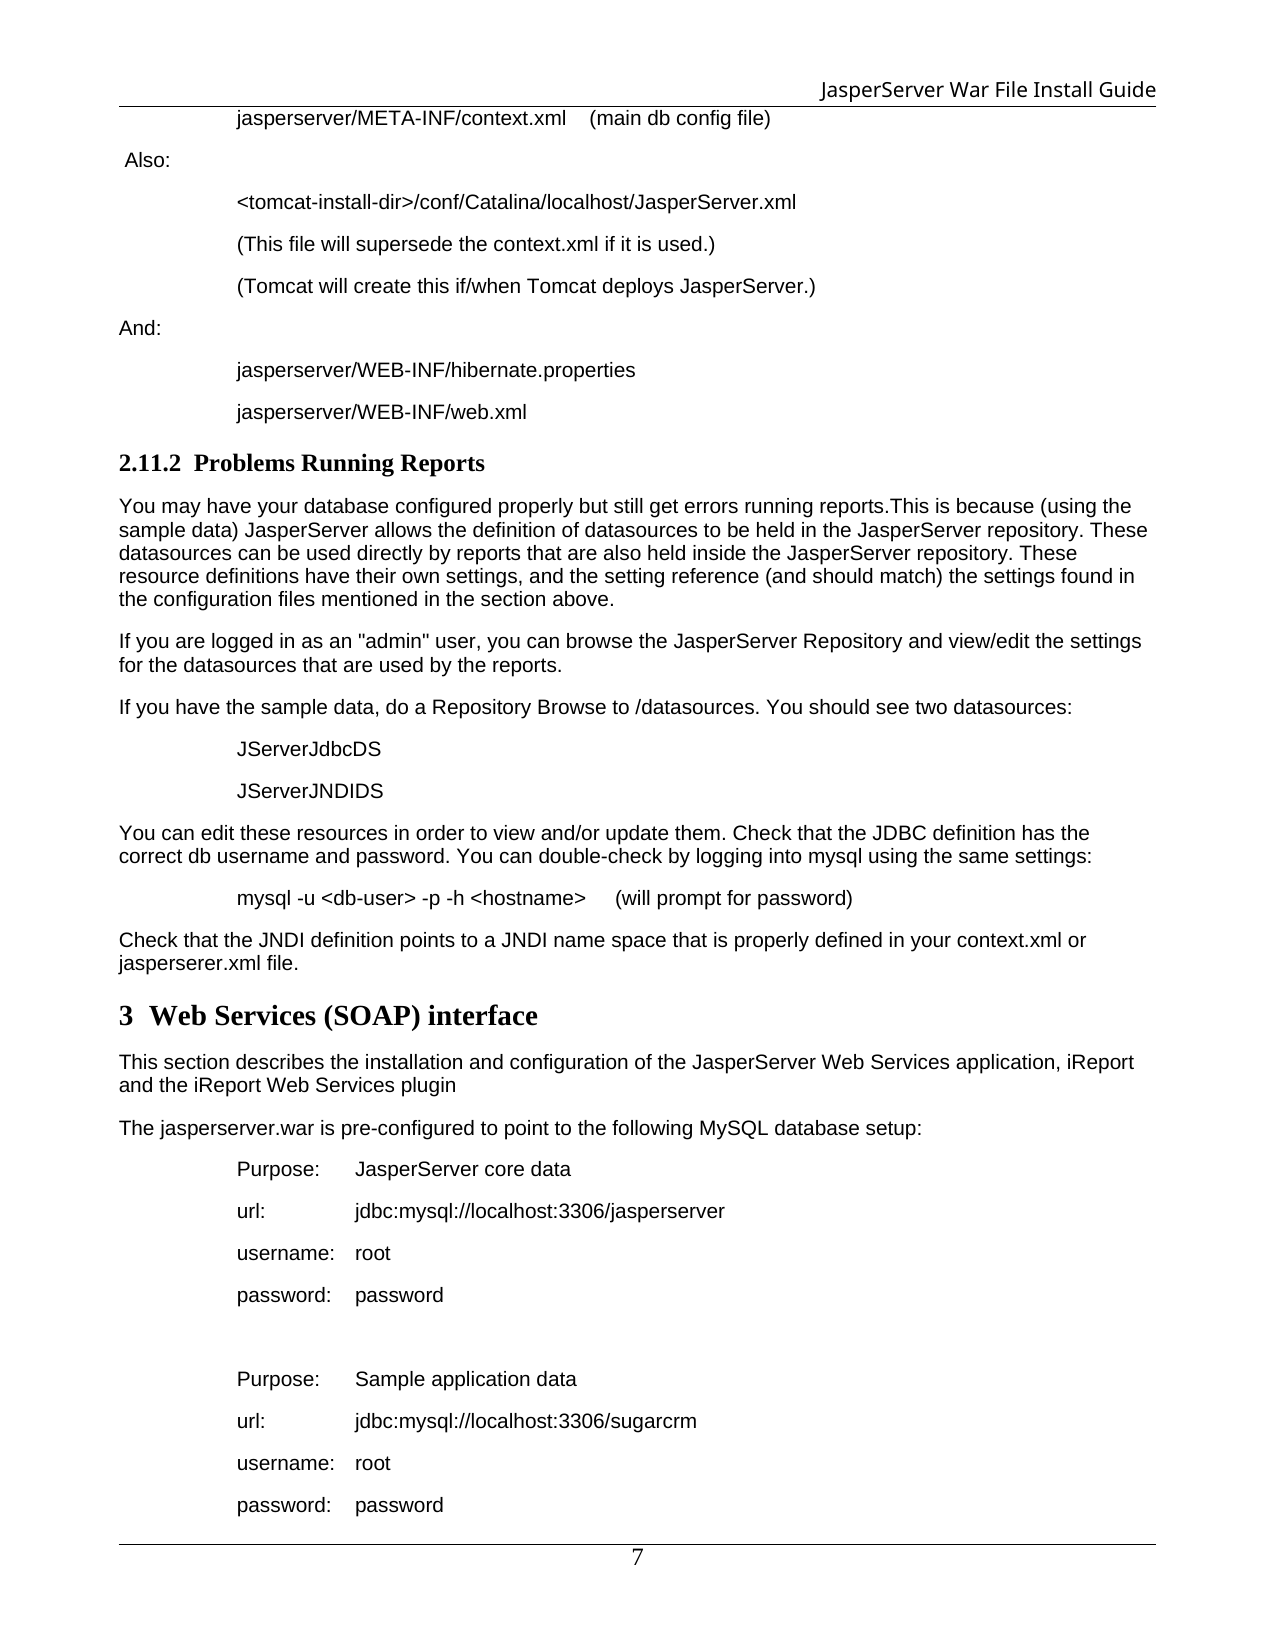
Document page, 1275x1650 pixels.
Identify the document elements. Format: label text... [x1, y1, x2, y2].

text JServerJNDIDS [118, 779, 1156, 802]
text If you are logged in as an "admin" user, you can browse the JasperServer Repository and view/edit the settings for the datasources that are used by the reports. [118, 630, 1156, 676]
text The jasperserver.war is pre-configured to point to the following MySQL database setup: [118, 1116, 1156, 1139]
text username: root [118, 1452, 1156, 1475]
text (Tomcat will create this if/when Tomcat deploys JasperServer.) [118, 274, 1156, 298]
text Also: [118, 148, 1156, 172]
text jasperserver/META-INF/context.xml (main db config file) [118, 107, 1156, 130]
text If you have the sample data, do a Repository Browse to /datasources. You should see two datasources: [118, 695, 1156, 718]
text JServerJdbcDS [118, 737, 1156, 760]
text jasperserver/WEB-INF/web.xml [118, 400, 1156, 424]
text password: password [118, 1284, 1156, 1307]
text jasperserver/WEB-INF/hibernate.properties [118, 358, 1156, 382]
text Purpose: Sample application data [118, 1368, 1156, 1391]
text Purpose: JasperServer core data [118, 1158, 1156, 1181]
subtitle Web Services (SOAP) interface [118, 1000, 1156, 1032]
text Check that the JNDI definition points to a JNDI name space that is properly defined in your context.xml or jasperserer.xml file. [118, 928, 1156, 975]
text You may have your database configured properly but still get errors running reports.This is because (using the sample data) JasperServer allows the definition of datasources to be held in the JasperServer repository. These datasources can be used directly by reports that are also held inside the JasperServer repository. These resource definitions have their own settings, and the setting reference (and should match) the settings found in the configuration files mentioned in the section above. [118, 495, 1156, 611]
text And: [118, 316, 1156, 340]
text You can edit these resources in order to view and/or update them. Check that the JDBC definition has the correct db username and password. You can double-check by logging into mysql using the same settings: [118, 821, 1156, 868]
text (This file will supersede the context.xml if it is used.) [118, 232, 1156, 256]
text This section describes the installation and configuration of the JasperServer Web Services application, iReport and the iReport Web Services plugin [118, 1051, 1156, 1097]
text username: root [118, 1242, 1156, 1265]
text url: jdbc:mysql://localhost:3306/sugarcrm [118, 1410, 1156, 1433]
text url: jdbc:mysql://localhost:3306/jasperserver [118, 1200, 1156, 1223]
subtitle Problems Running Reports [118, 449, 1156, 476]
text <tomcat-install-dir>/conf/Catalina/localhost/JasperServer.xml [118, 191, 1156, 214]
text mysql -u <db-user> -p -h <hostname> (will prompt for password) [118, 886, 1156, 909]
text password: password [118, 1494, 1156, 1517]
